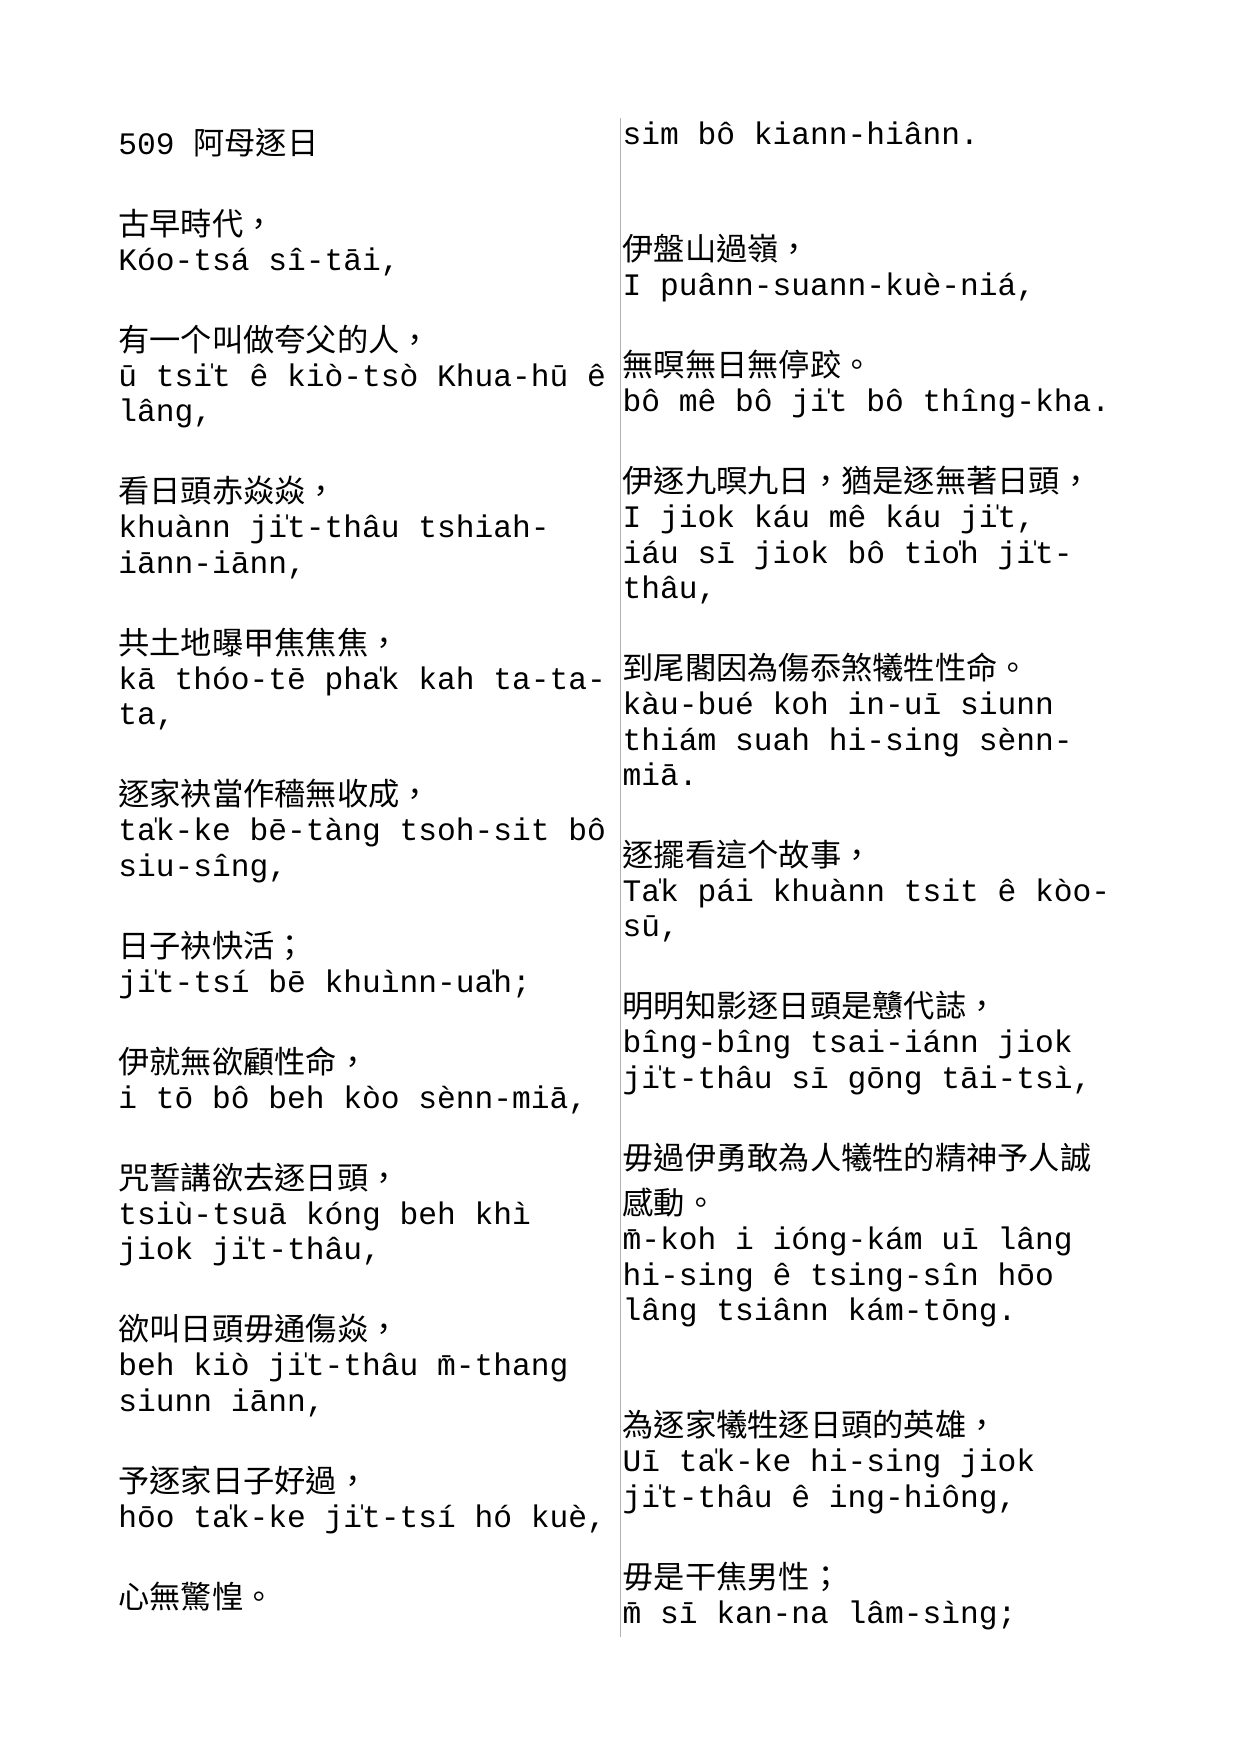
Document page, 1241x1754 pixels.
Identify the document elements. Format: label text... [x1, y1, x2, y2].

text ū tsi̍t ê kiò-tsò Khua-hū ê lâng, [118, 360, 618, 431]
text 看日頭赤焱焱， [118, 467, 618, 512]
text ta̍k-ke bē-tàng tsoh-sit bô siu-sîng, [118, 815, 618, 886]
text Ta̍k pái khuànn tsit ê kòo-sū, [622, 875, 1122, 946]
text 伊逐九暝九日，猶是逐無著日頭， [622, 456, 1122, 502]
text 毋是干焦男性； [622, 1552, 1122, 1597]
text 伊盤山過嶺， [622, 224, 1122, 269]
text 予逐家日子好過， [118, 1456, 618, 1501]
text 逐家袂當作穡無收成， [118, 769, 618, 815]
text Kóo-tsá sî-tāi, [118, 244, 618, 280]
text beh kiò ji̍t-thâu m̄-thang siunn iānn, [118, 1350, 618, 1421]
text ji̍t-tsí bē khuìnn-ua̍h; [118, 966, 618, 1002]
text sim bô kiann-hiânn. [622, 118, 1122, 153]
text 到尾閣因為傷忝煞犧牲性命。 [622, 643, 1122, 688]
text I puânn-suann-kuè-niá, [622, 269, 1122, 305]
text 為逐家犧牲逐日頭的英雄， [622, 1401, 1122, 1446]
text 伊就無欲顧性命， [118, 1037, 618, 1082]
text 日子袂快活； [118, 921, 618, 966]
text i tō bô beh kòo sènn-miā, [118, 1082, 618, 1118]
text 毋過伊勇敢為人犧牲的精神予人誠感動。 [622, 1133, 1122, 1223]
text bô mê bô ji̍t bô thîng-kha. [622, 386, 1122, 421]
text 古早時代， [118, 199, 618, 244]
text 共土地曝甲焦焦焦， [118, 618, 618, 663]
text khuànn ji̍t-thâu tshiah-iānn-iānn, [118, 512, 618, 583]
text hōo ta̍k-ke ji̍t-tsí hó kuè, [118, 1501, 618, 1537]
text iáu sī jiok bô tio̍h ji̍t-thâu, [622, 537, 1122, 608]
text 心無驚惶。 [118, 1572, 618, 1617]
text 509 阿母逐日 [118, 118, 618, 164]
text m̄ sī kan-na lâm-sìng; [622, 1597, 1122, 1633]
text Uī ta̍k-ke hi-sing jiok ji̍t-thâu ê ing-hiông, [622, 1446, 1122, 1517]
text bîng-bîng tsai-iánn jiok ji̍t-thâu sī gōng tāi-tsì, [622, 1027, 1122, 1098]
text 有一个叫做夸父的人， [118, 315, 618, 360]
text 明明知影逐日頭是戇代誌， [622, 982, 1122, 1027]
text kàu-bué koh in-uī siunn thiám suah hi-sing sènn-miā. [622, 688, 1122, 795]
text 欲叫日頭毋通傷焱， [118, 1304, 618, 1350]
text tsiù-tsuā kóng beh khì jiok ji̍t-thâu, [118, 1198, 618, 1269]
text 咒誓講欲去逐日頭， [118, 1153, 618, 1198]
text 無暝無日無停跤。 [622, 340, 1122, 386]
text 逐擺看這个故事， [622, 830, 1122, 875]
text m̄-koh i ióng-kám uī lâng hi-sing ê tsing-sîn hōo lâng tsiânn kám-tōng. [622, 1223, 1122, 1330]
text I jiok káu mê káu ji̍t, [622, 502, 1122, 537]
text kā thóo-tē pha̍k kah ta-ta-ta, [118, 663, 618, 734]
